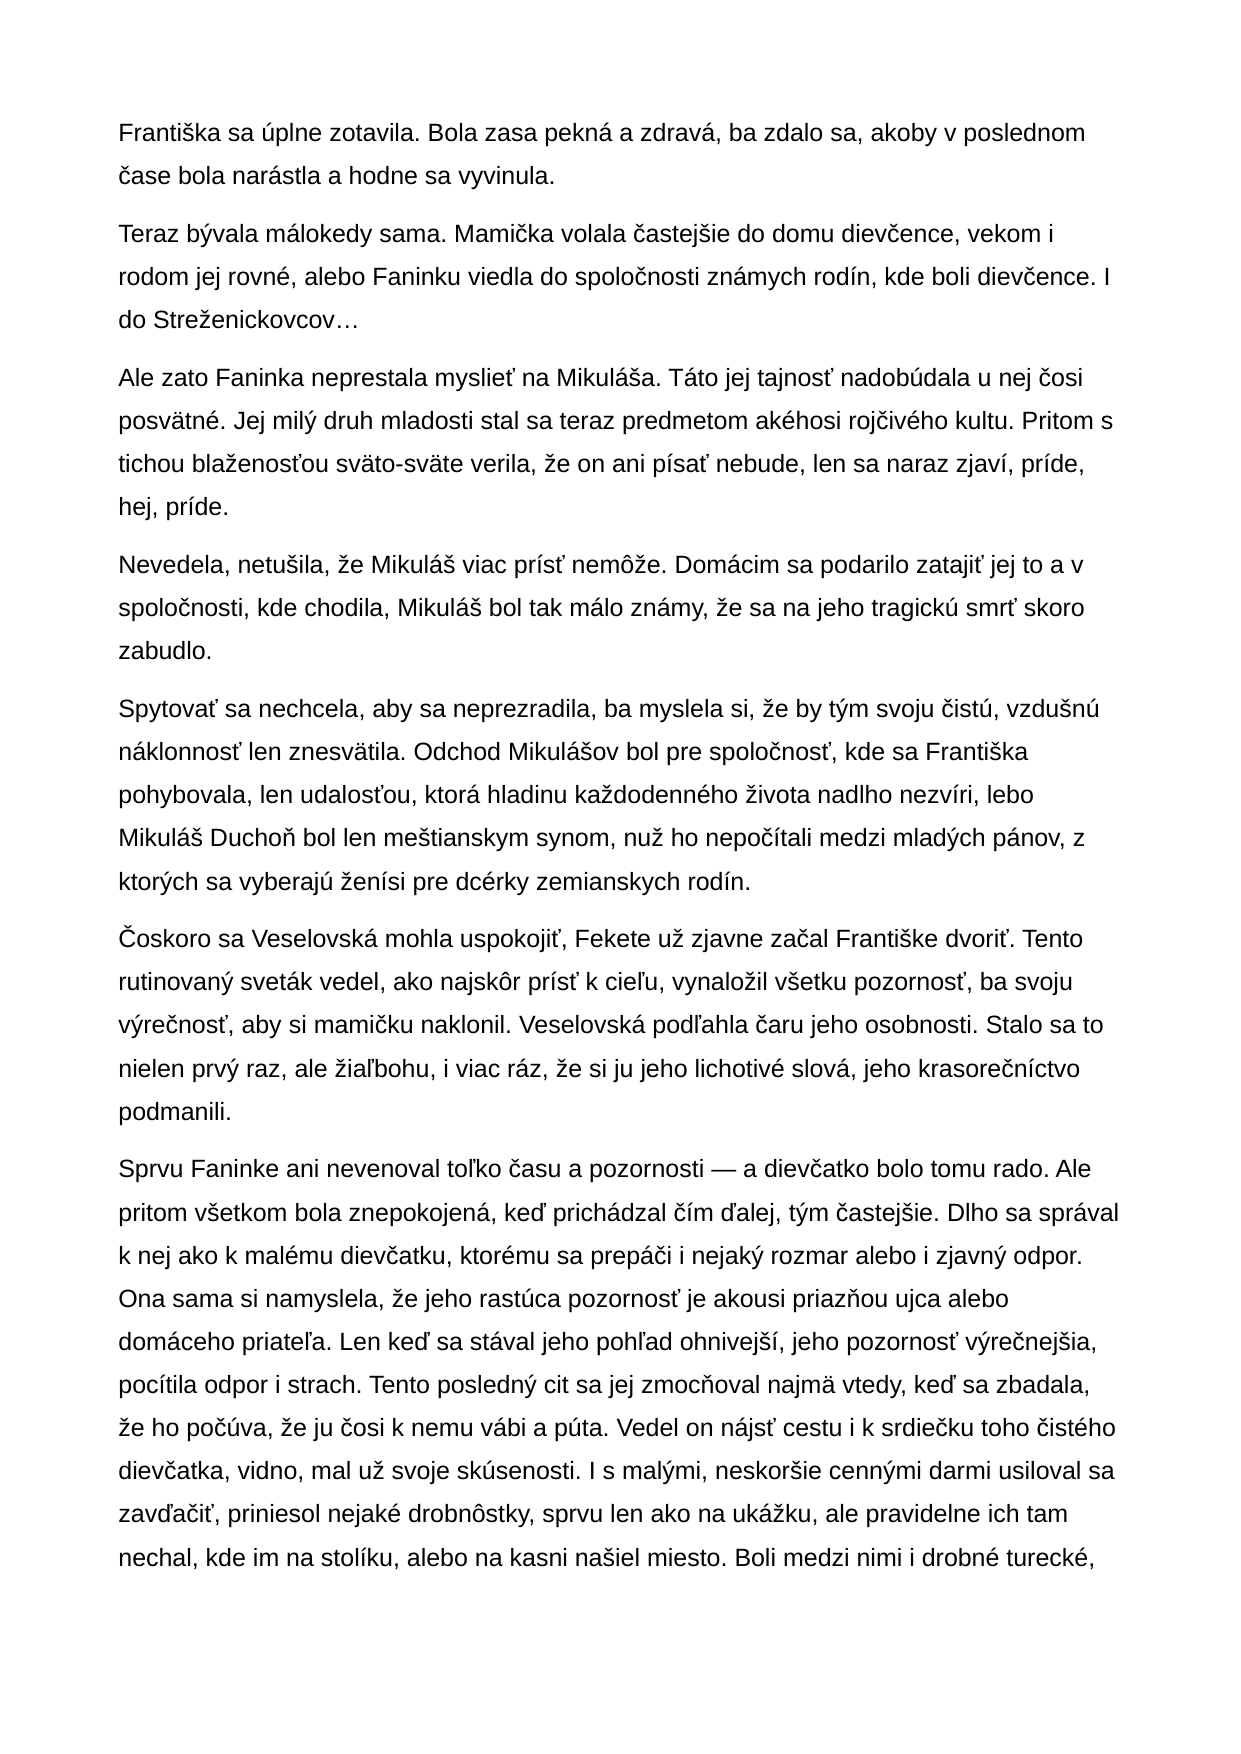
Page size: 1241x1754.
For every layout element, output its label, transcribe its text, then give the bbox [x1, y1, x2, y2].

text Ale zato Faninka neprestala myslieť na Mikuláša. Táto jej tajnosť nadobúdala u nej čosi posvätné. Jej milý druh mladosti stal sa teraz predmetom akéhosi rojčivého kultu. Pritom s tichou blaženosťou sväto-sväte verila, že on ani písať nebude, len sa naraz zjaví, príde, hej, príde. [118, 363, 1122, 521]
text Sprvu Faninke ani nevenoval toľko času a pozornosti — a dievčatko bolo tomu rado. Ale pritom všetkom bola znepokojená, keď prichádzal čím ďalej, tým častejšie. Dlho sa správal k nej ako k malému dievčatku, ktorému sa prepáči i nejaký rozmar alebo i zjavný odpor. Ona sama si namyslela, že jeho rastúca pozornosť je akousi priazňou ujca alebo domáceho priateľa. Len keď sa stával jeho pohľad ohnivejší, jeho pozornosť výrečnejšia, pocítila odpor i strach. Tento posledný cit sa jej zmocňoval najmä vtedy, keď sa zbadala, že ho počúva, že ju čosi k nemu vábi a púta. Vedel on nájsť cestu i k srdiečku toho čistého dievčatka, vidno, mal už svoje skúsenosti. I s malými, neskoršie cennými darmi usiloval sa zavďačiť, priniesol nejaké drobnôstky, sprvu len ako na ukážku, ale pravidelne ich tam nechal, kde im na stolíku, alebo na kasni našiel miesto. Boli medzi nimi i drobné turecké, [118, 1154, 1122, 1571]
text Nevedela, netušila, že Mikuláš viac prísť nemôže. Domácim sa podarilo zatajiť jej to a v spoločnosti, kde chodila, Mikuláš bol tak málo známy, že sa na jeho tragickú smrť skoro zabudlo. [118, 550, 1122, 665]
text Čoskoro sa Veselovská mohla uspokojiť, Fekete už zjavne začal Františke dvoriť. Tento rutinovaný sveták vedel, ako najskôr prísť k cieľu, vynaložil všetku pozornosť, ba svoju výrečnosť, aby si mamičku naklonil. Veselovská podľahla čaru jeho osobnosti. Stalo sa to nielen prvý raz, ale žiaľbohu, i viac ráz, že si ju jeho lichotivé slová, jeho krasorečníctvo podmanili. [118, 924, 1122, 1125]
text Teraz bývala málokedy sama. Mamička volala častejšie do domu dievčence, vekom i rodom jej rovné, alebo Faninku viedla do spoločnosti známych rodín, kde boli dievčence. I do Streženickovcov… [118, 219, 1122, 334]
text Spytovať sa nechcela, aby sa neprezradila, ba myslela si, že by tým svoju čistú, vzdušnú náklonnosť len znesvätila. Odchod Mikulášov bol pre spoločnosť, kde sa Františka pohybovala, len udalosťou, ktorá hladinu každodenného života nadlho nezvíri, lebo Mikuláš Duchoň bol len meštianskym synom, nuž ho nepočítali medzi mladých pánov, z ktorých sa vyberajú ženísi pre dcérky zemianskych rodín. [118, 694, 1122, 895]
text Františka sa úplne zotavila. Bola zasa pekná a zdravá, ba zdalo sa, akoby v poslednom čase bola narástla a hodne sa vyvinula. [118, 118, 1122, 190]
